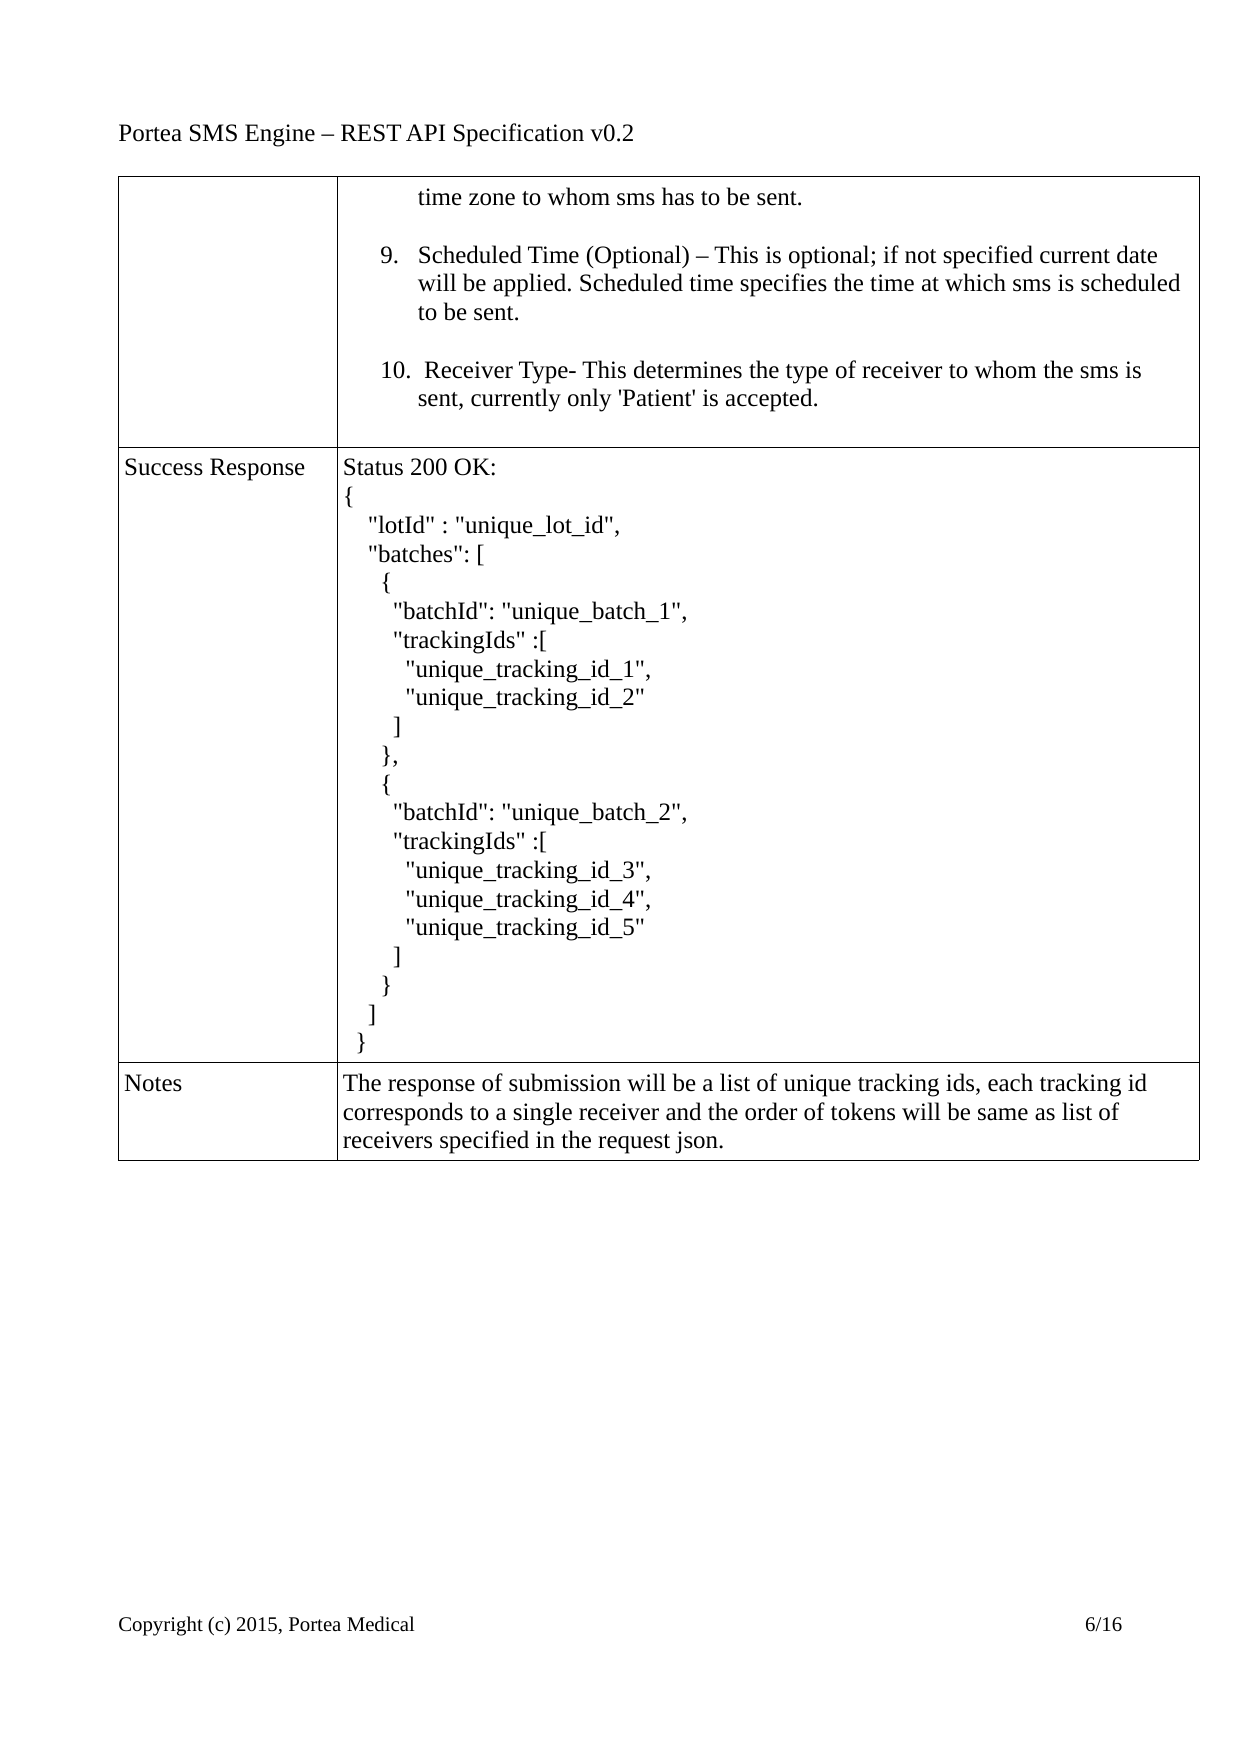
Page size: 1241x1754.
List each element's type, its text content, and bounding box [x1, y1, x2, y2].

table_cell time zone to whom sms has to be sent. Scheduled Time (Optional) – This is optional; if not specified current date will be applied. Scheduled time specifies the time at which sms is scheduled to be sent. Receiver Type- This determines the type of receiver to whom the sms is sent, currently only 'Patient' is accepted. [338, 177, 1199, 447]
table_cell [119, 177, 337, 447]
table_cell The response of submission will be a list of unique tracking ids, each tracking id corresponds to a single receiver and the order of tokens will be same as list of receivers specified in the request json. [338, 1063, 1199, 1160]
table_cell Notes [119, 1063, 337, 1160]
table_cell Status 200 OK: { "lotId" : "unique_lot_id", "batches": [ { "batchId": "unique_batch_1", "trackingIds" :[ "unique_tracking_id_1", "unique_tracking_id_2" ] }, { "batchId": "unique_batch_2", "trackingIds" :[ "unique_tracking_id_3", "unique_tracking_id_4", "unique_tracking_id_5" ] } ] } [338, 448, 1199, 1062]
table_cell Success Response [119, 448, 337, 1062]
